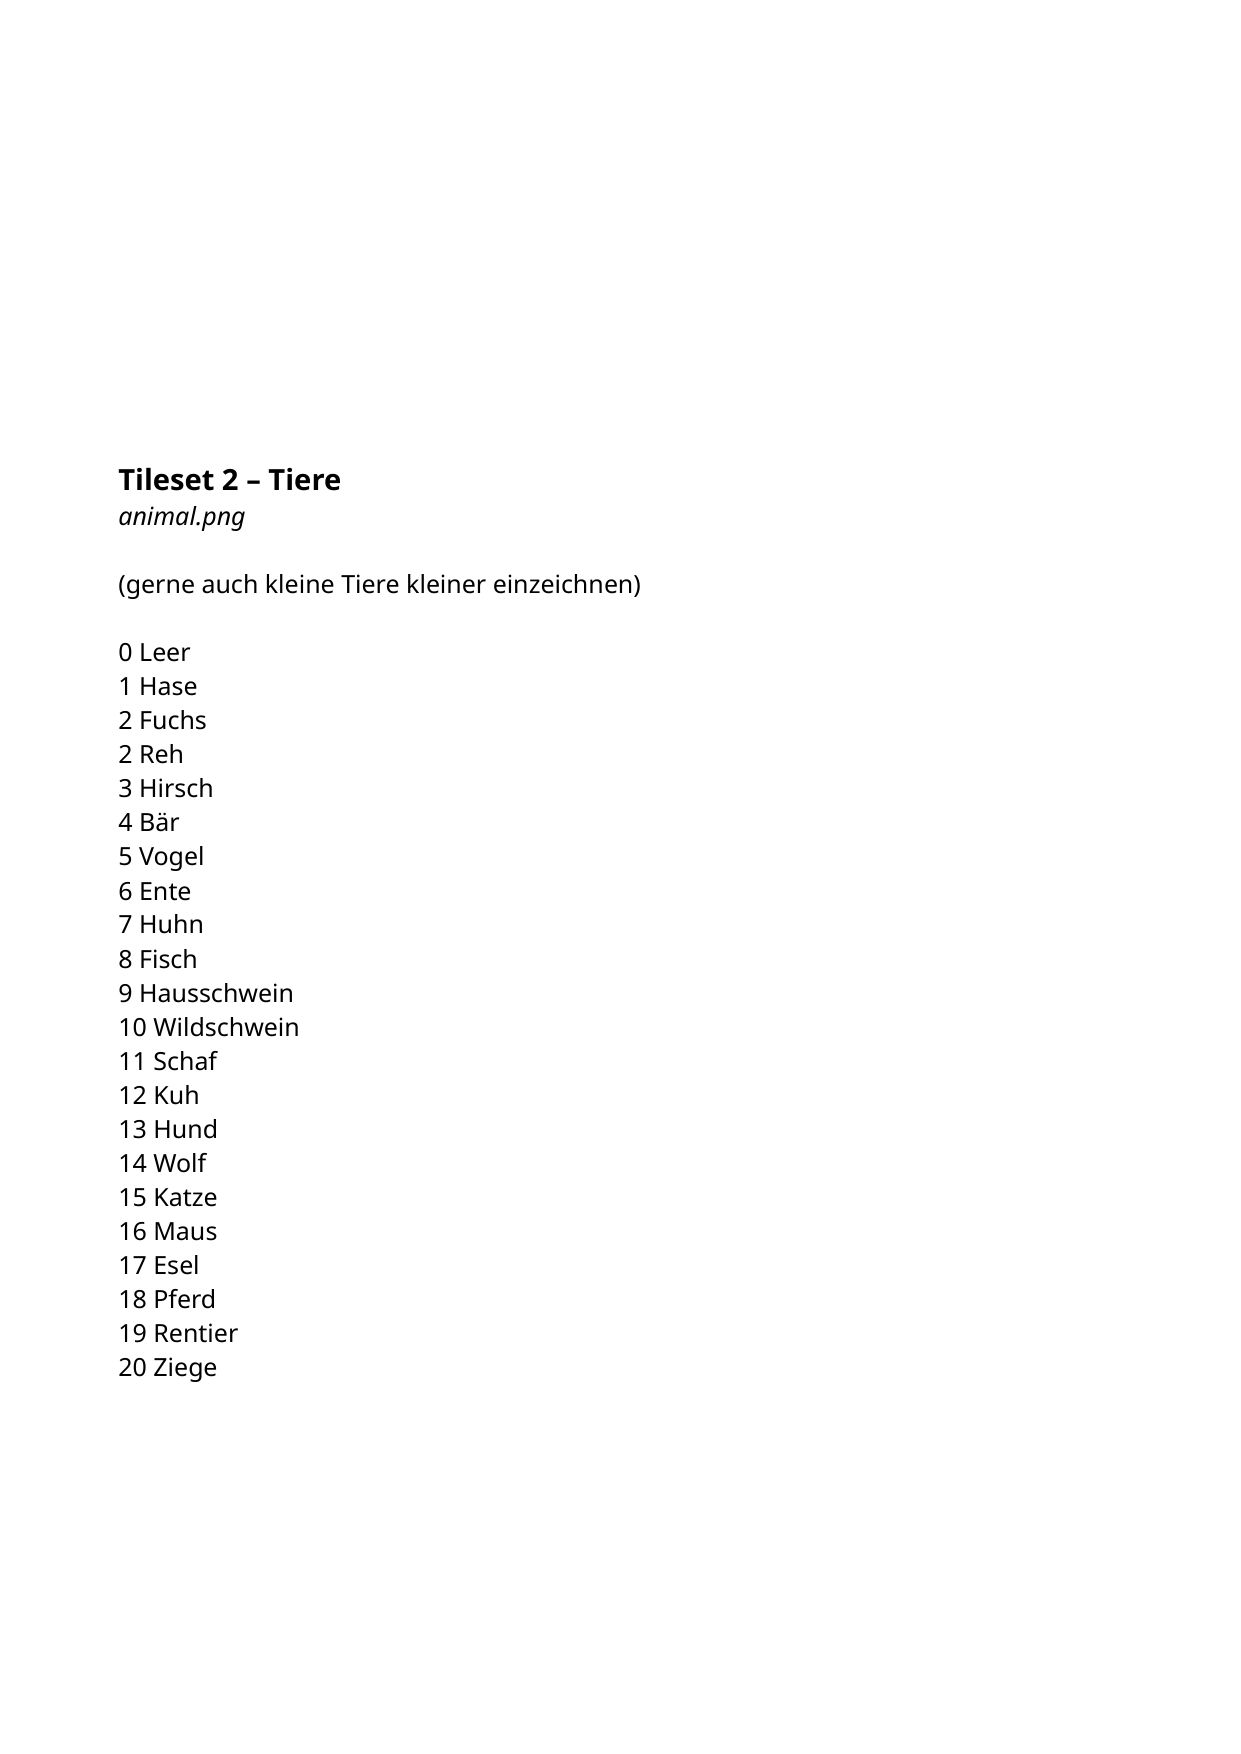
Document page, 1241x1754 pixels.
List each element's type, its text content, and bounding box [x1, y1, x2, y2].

text 2 Reh [118, 737, 1122, 771]
text 11 Schaf [118, 1043, 1122, 1077]
text 16 Maus [118, 1214, 1122, 1248]
text 17 Esel [118, 1248, 1122, 1282]
text 8 Fisch [118, 941, 1122, 975]
text animal.png [118, 498, 1122, 532]
text 4 Bär [118, 805, 1122, 839]
text 2 Fuchs [118, 703, 1122, 737]
text 14 Wolf [118, 1146, 1122, 1180]
text 19 Rentier [118, 1316, 1122, 1350]
text (gerne auch kleine Tiere kleiner einzeichnen) [118, 567, 1122, 601]
text 18 Pferd [118, 1282, 1122, 1316]
text 5 Vogel [118, 839, 1122, 873]
text 20 Ziege [118, 1350, 1122, 1384]
text 6 Ente [118, 873, 1122, 907]
text 10 Wildschwein [118, 1009, 1122, 1043]
text 12 Kuh [118, 1077, 1122, 1112]
text 13 Hund [118, 1112, 1122, 1146]
text 0 Leer [118, 635, 1122, 669]
text 15 Katze [118, 1180, 1122, 1214]
text 9 Hausschwein [118, 975, 1122, 1009]
text 1 Hase [118, 669, 1122, 703]
text Tileset 2 – Tiere [118, 459, 1122, 498]
text 7 Huhn [118, 907, 1122, 941]
text 3 Hirsch [118, 771, 1122, 805]
